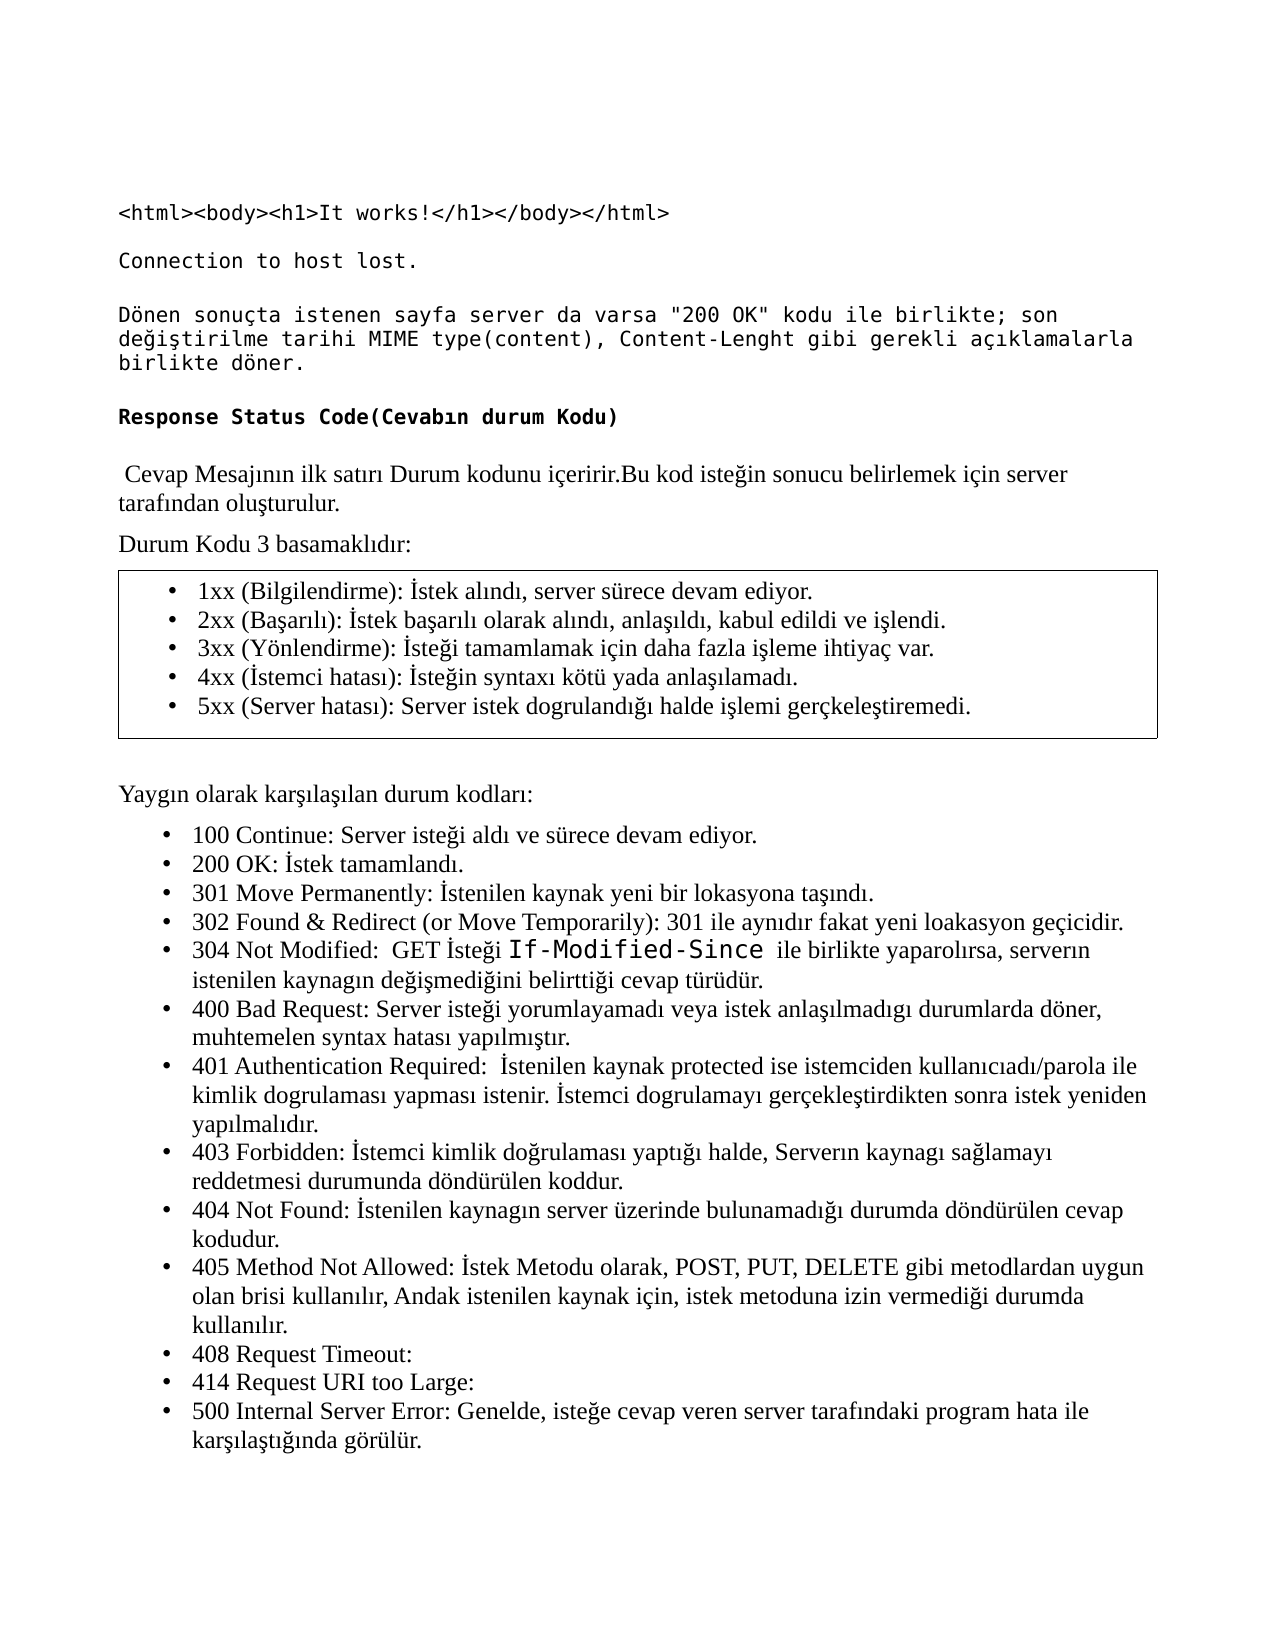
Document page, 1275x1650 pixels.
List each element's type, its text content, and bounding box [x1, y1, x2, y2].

list 401 Authentication Required: İstenilen kaynak protected ise istemciden kullanıcıadı/parola ile kimlik dogrulaması yapması istenir. İstemci dogrulamayı gerçekleştirdikten sonra istek yeniden yapılmalıdır. [162, 1051, 1157, 1137]
list 404 Not Found: İstenilen kaynagın server üzerinde bulunamadığı durumda döndürülen cevap kodudur. [162, 1195, 1157, 1252]
text Durum Kodu 3 basamaklıdır: [118, 529, 1157, 558]
list 403 Forbidden: İstemci kimlik doğrulaması yaptığı halde, Serverın kaynagı sağlamayı reddetmesi durumunda döndürülen koddur. [162, 1137, 1157, 1195]
list 302 Found & Redirect (or Move Temporarily): 301 ile aynıdır fakat yeni loakasyon geçicidir. [162, 907, 1157, 936]
list 414 Request URI too Large: [162, 1367, 1157, 1396]
list 200 OK: İstek tamamlandı. [162, 849, 1157, 878]
list 500 Internal Server Error: Genelde, isteğe cevap veren server tarafındaki program hata ile karşılaştığında görülür. [162, 1396, 1157, 1454]
list 405 Method Not Allowed: İstek Metodu olarak, POST, PUT, DELETE gibi metodlardan uygun olan brisi kullanılır, Andak istenilen kaynak için, istek metoduna izin vermediği durumda kullanılır. [162, 1252, 1157, 1339]
text <html><body><h1>It works!</h1></body></html> [118, 201, 1157, 225]
list 100 Continue: Server isteği aldı ve sürece devam ediyor. [162, 821, 1157, 849]
text Response Status Code(Cevabın durum Kodu) [118, 405, 1157, 429]
text Connection to host lost. [118, 249, 1157, 273]
text Cevap Mesajının ilk satırı Durum kodunu içeririr.Bu kod isteğin sonucu belirlemek için server tarafından oluşturulur. [118, 459, 1157, 516]
text Yaygın olarak karşılaşılan durum kodları: [118, 779, 1157, 808]
list 304 Not Modified: GET İsteği If-Modified-Since ile birlikte yaparolırsa, serverın istenilen kaynagın değişmediğini belirttiği cevap türüdür. [162, 936, 1157, 994]
table_header 1xx (Bilgilendirme): İstek alındı, server sürece devam ediyor. 2xx (Başarılı): İstek başarılı olarak alındı, anlaşıldı, kabul edildi ve işlendi. 3xx (Yönlendirme): İsteği tamamlamak için daha fazla işleme ihtiyaç var. 4xx (İstemci hatası): İsteğin syntaxı kötü yada anlaşılamadı. 5xx (Server hatası): Server istek dogrulandığı halde işlemi gerçkeleştiremedi. [119, 571, 1157, 738]
list 408 Request Timeout: [162, 1339, 1157, 1367]
list 301 Move Permanently: İstenilen kaynak yeni bir lokasyona taşındı. [162, 878, 1157, 907]
list 400 Bad Request: Server isteği yorumlayamadı veya istek anlaşılmadıgı durumlarda döner, muhtemelen syntax hatası yapılmıştır. [162, 994, 1157, 1051]
text Dönen sonuçta istenen sayfa server da varsa "200 OK" kodu ile birlikte; son değiştirilme tarihi MIME type(content), Content-Lenght gibi gerekli açıklamalarla birlikte döner. [118, 303, 1157, 376]
